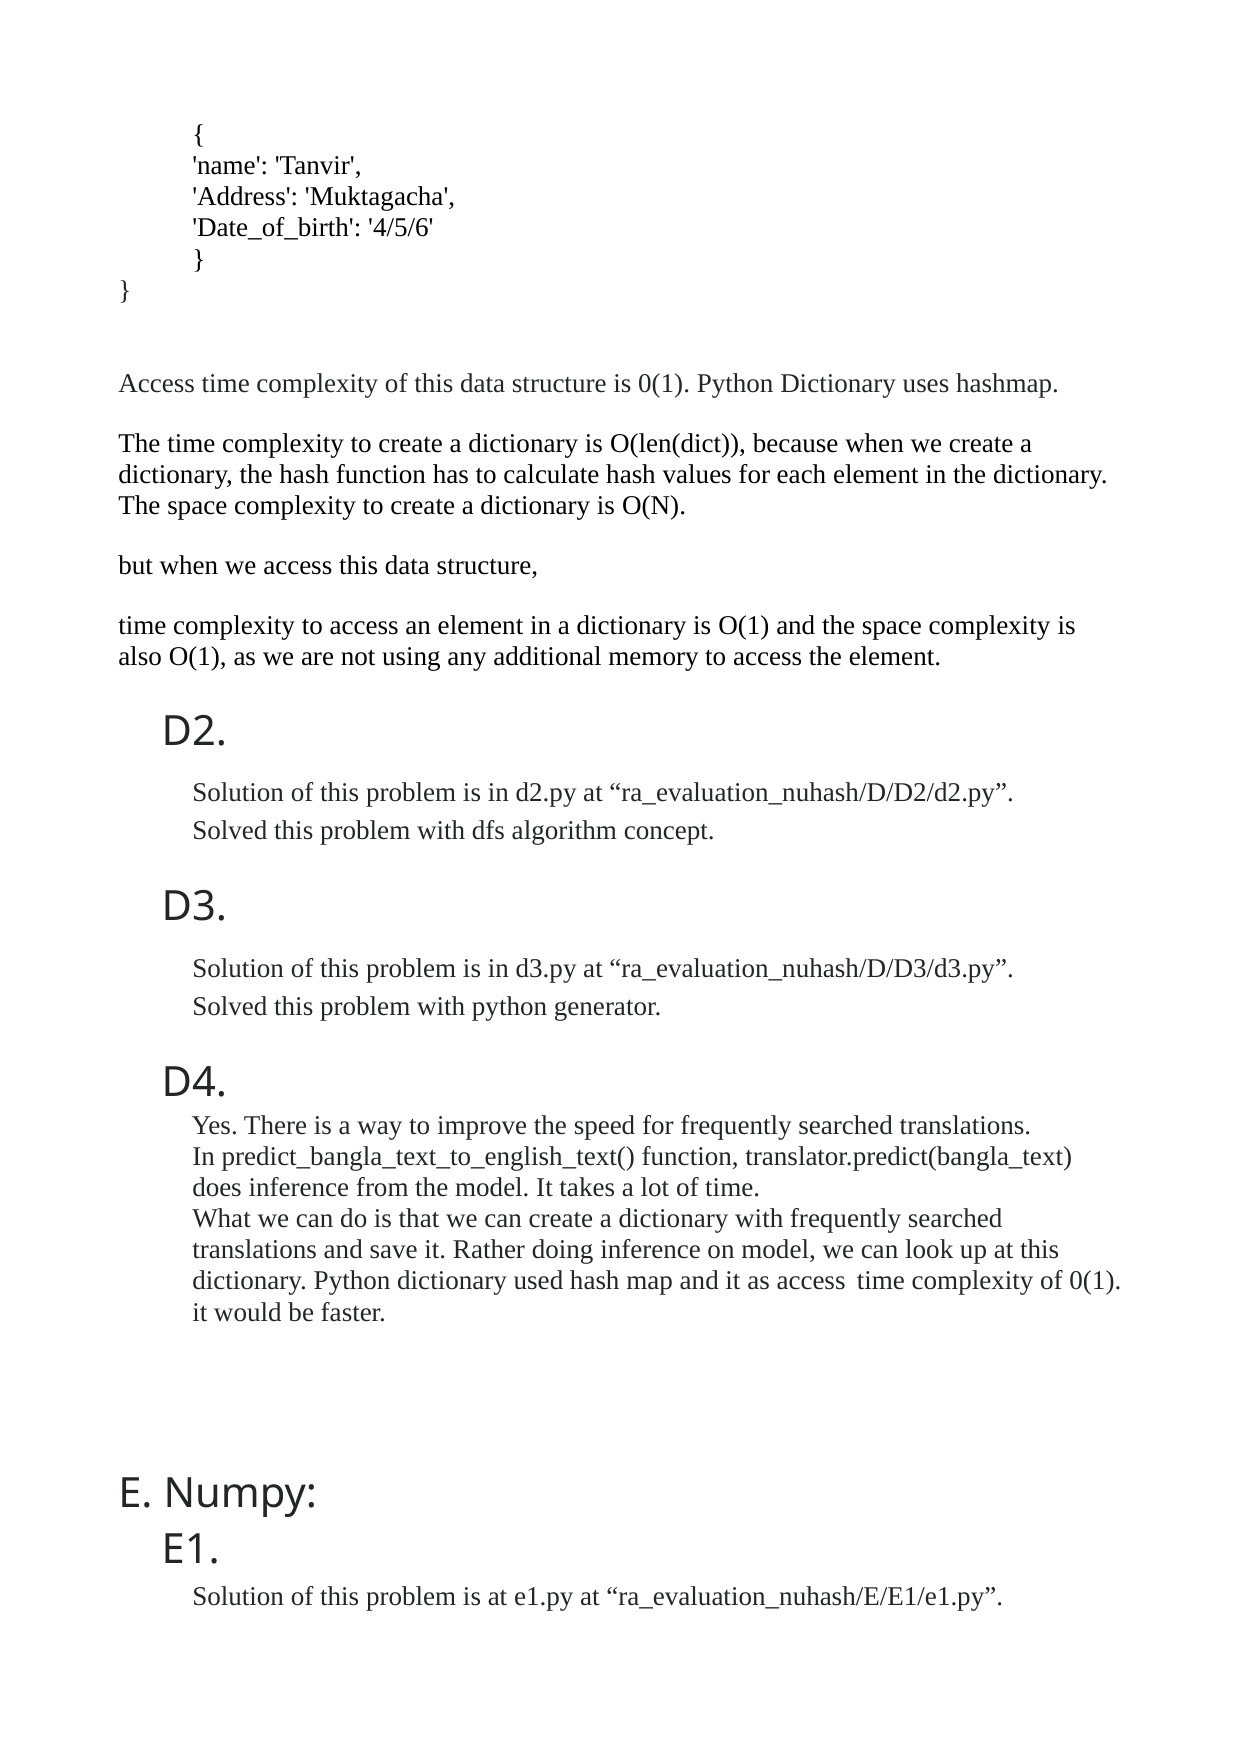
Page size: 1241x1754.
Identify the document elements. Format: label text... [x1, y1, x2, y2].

text does inference from the model. It takes a lot of time. [118, 1171, 1122, 1202]
text In predict_bangla_text_to_english_text() function, translator.predict(bangla_text) [118, 1140, 1122, 1171]
text Access time complexity of this data structure is 0(1). Python Dictionary uses hashmap. [118, 367, 1122, 398]
text Solved this problem with python generator. [118, 990, 1122, 1021]
text Solution of this problem is in d3.py at “ra_evaluation_nuhash/D/D3/d3.py”. [118, 933, 1122, 990]
text D2. [118, 700, 1122, 757]
text 'name': 'Tanvir', [118, 149, 1122, 180]
text 'Address': 'Muktagacha', [118, 180, 1122, 212]
text D4. [118, 1052, 1122, 1109]
text } [118, 243, 1122, 274]
text What we can do is that we can create a dictionary with frequently searched translations and save it. Rather doing inference on model, we can look up at this dictionary. Python dictionary used hash map and it as access time complexity of 0(1). [118, 1202, 1122, 1296]
text The time complexity to create a dictionary is O(len(dict)), because when we create a dictionary, the hash function has to calculate hash values for each element in the dictionary. The space complexity to create a dictionary is O(N). [118, 427, 1122, 521]
text D3. [118, 876, 1122, 933]
text Yes. There is a way to improve the speed for frequently searched translations. [118, 1109, 1122, 1140]
text E1. [118, 1519, 1122, 1576]
text time complexity to access an element in a dictionary is O(1) and the space complexity is also O(1), as we are not using any additional memory to access the element. [118, 609, 1122, 672]
text { [118, 118, 1122, 149]
text 'Date_of_birth': '4/5/6' [118, 212, 1122, 243]
text but when we access this data structure, [118, 549, 1122, 581]
text Solution of this problem is in d2.py at “ra_evaluation_nuhash/D/D2/d2.py”. [118, 757, 1122, 814]
text E. Numpy: [118, 1463, 1122, 1519]
text Solved this problem with dfs algorithm concept. [118, 814, 1122, 845]
text it would be faster. [118, 1296, 1122, 1327]
text } [118, 274, 1122, 305]
text Solution of this problem is at e1.py at “ra_evaluation_nuhash/E/E1/e1.py”. [118, 1576, 1122, 1613]
